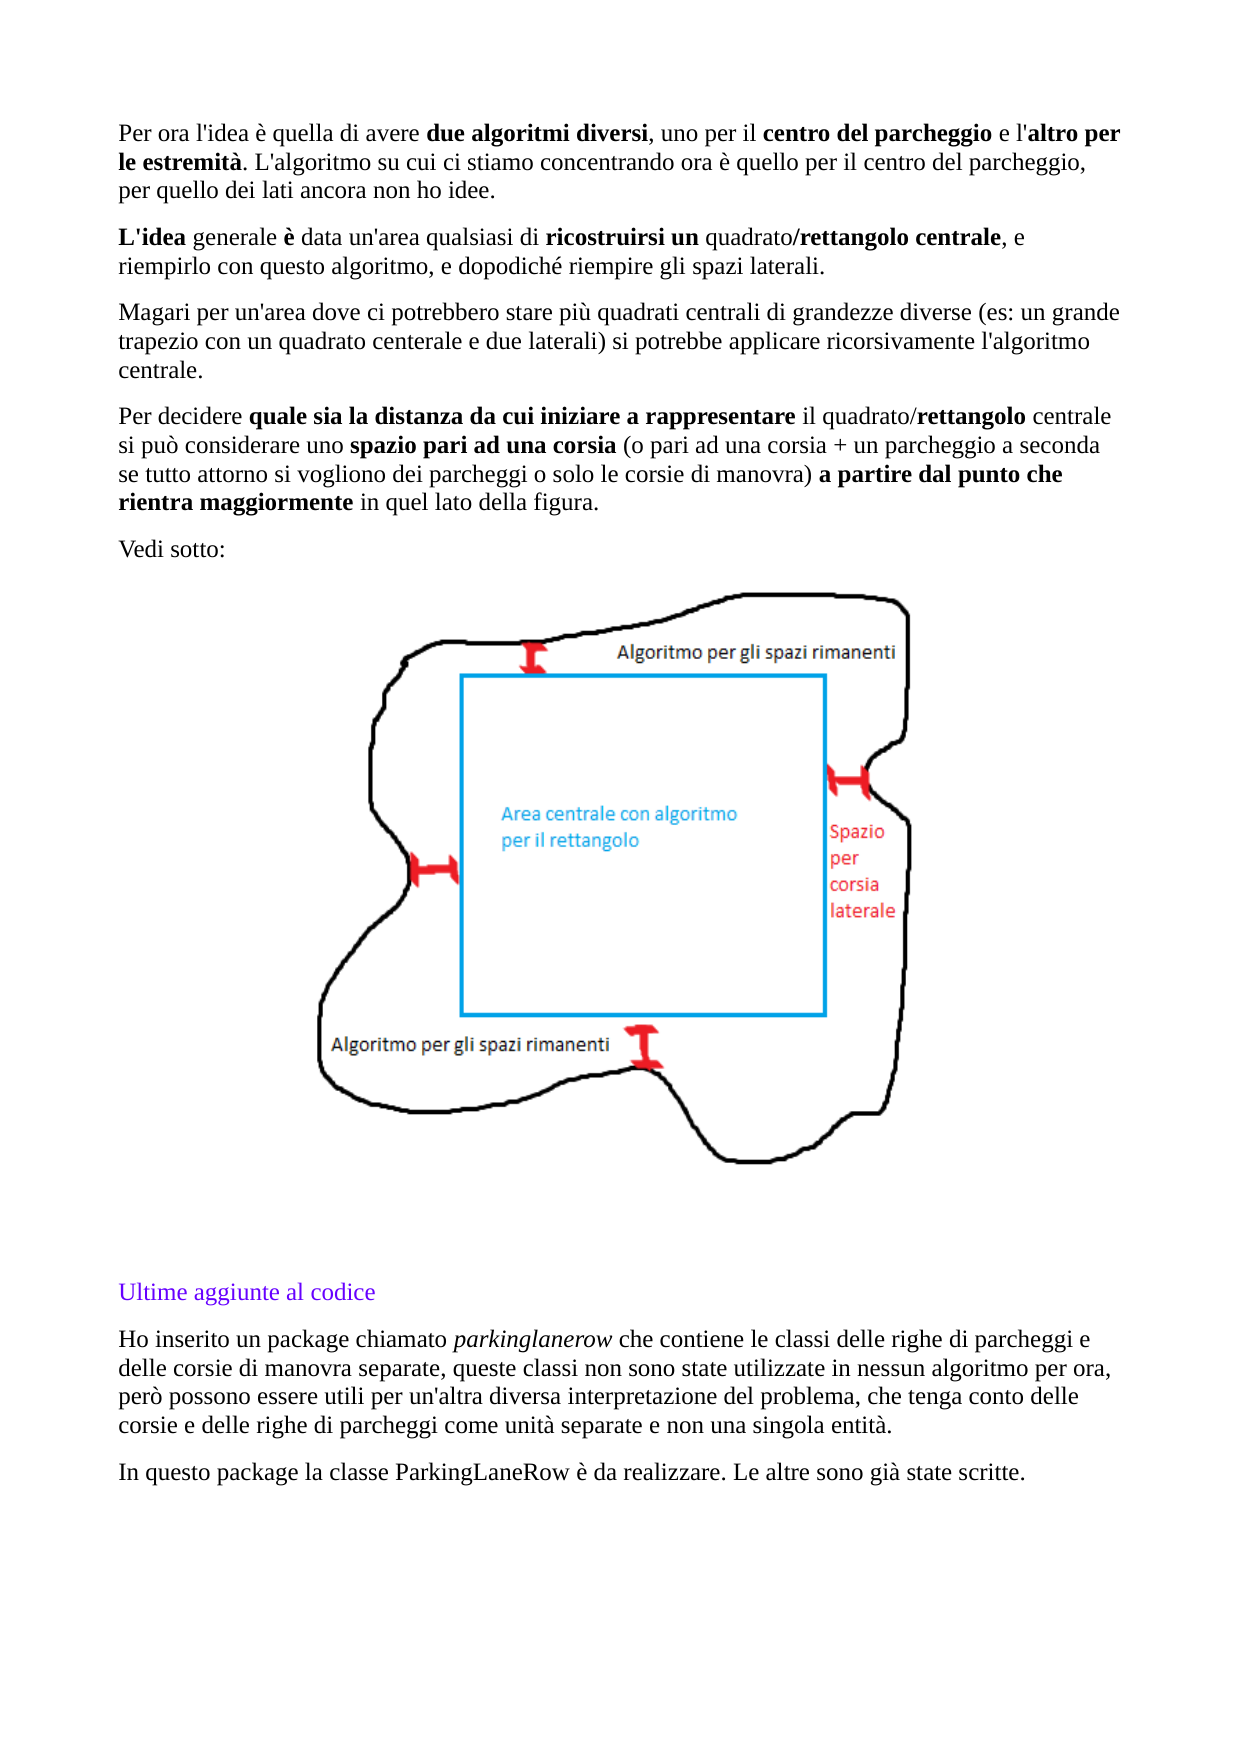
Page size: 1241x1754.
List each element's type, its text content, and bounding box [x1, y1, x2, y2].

text Per decidere quale sia la distanza da cui iniziare a rappresentare il quadrato/rettangolo centrale si può considerare uno spazio pari ad una corsia (o pari ad una corsia + un parcheggio a seconda se tutto attorno si vogliono dei parcheggi o solo le corsie di manovra) a partire dal punto che rientra maggiormente in quel lato della figura. [118, 401, 1122, 516]
text Vedi sotto: [118, 534, 1122, 563]
text Per ora l'idea è quella di avere due algoritmi diversi, uno per il centro del parcheggio e l'altro per le estremità. L'algoritmo su cui ci stiamo concentrando ora è quello per il centro del parcheggio, per quello dei lati ancora non ho idee. [118, 118, 1122, 204]
text Ultime aggiunte al codice [118, 1277, 1122, 1306]
text L'idea generale è data un'area qualsiasi di ricostruirsi un quadrato/rettangolo centrale, e riempirlo con questo algoritmo, e dopodiché riempire gli spazi laterali. [118, 222, 1122, 279]
picture [306, 562, 935, 1185]
text Magari per un'area dove ci potrebbero stare più quadrati centrali di grandezze diverse (es: un grande trapezio con un quadrato centerale e due laterali) si potrebbe applicare ricorsivamente l'algoritmo centrale. [118, 297, 1122, 383]
text In questo package la classe ParkingLaneRow è da realizzare. Le altre sono già state scritte. [118, 1457, 1122, 1485]
text Ho inserito un package chiamato parkinglanerow che contiene le classi delle righe di parcheggi e delle corsie di manovra separate, queste classi non sono state utilizzate in nessun algoritmo per ora, però possono essere utili per un'altra diversa interpretazione del problema, che tenga conto delle corsie e delle righe di parcheggi come unità separate e non una singola entità. [118, 1324, 1122, 1439]
